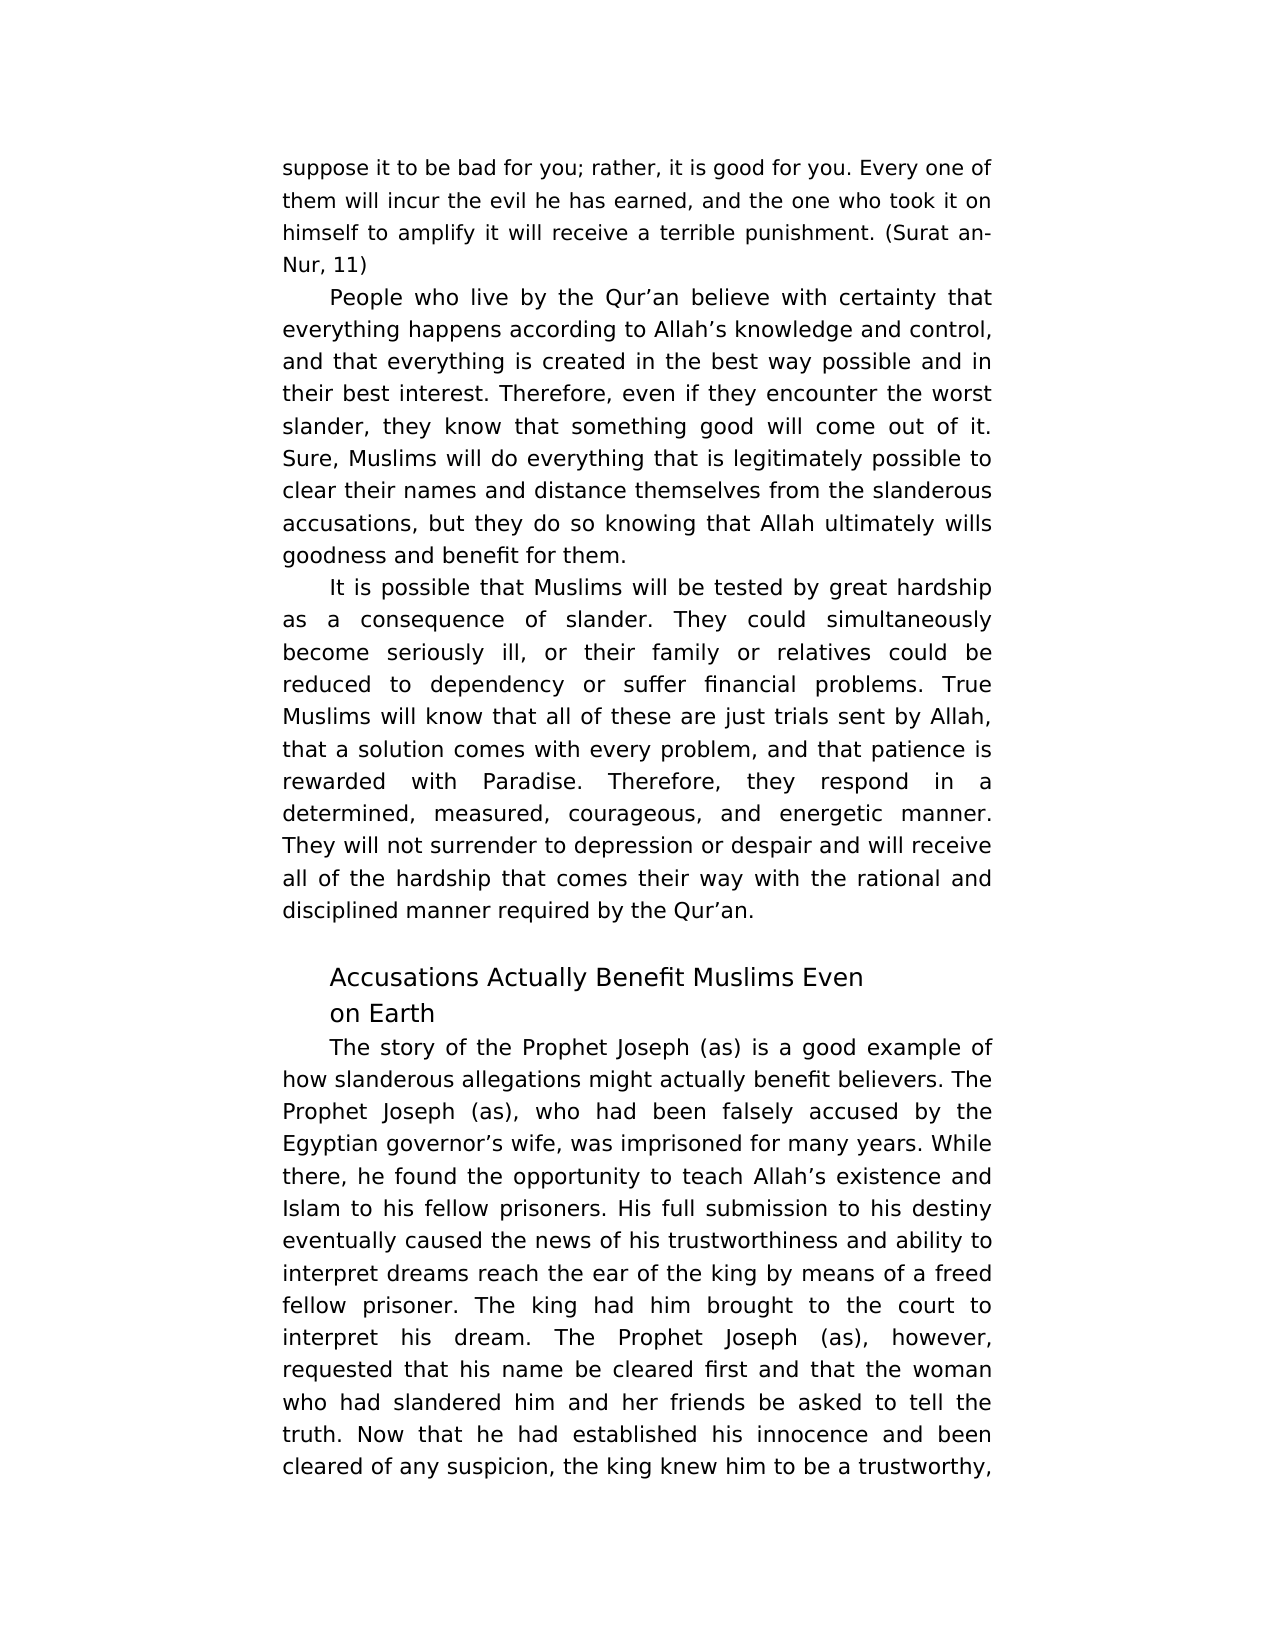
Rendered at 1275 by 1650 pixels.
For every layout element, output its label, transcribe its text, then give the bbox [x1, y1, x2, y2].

text Accusations Actually Benefit Muslims Even [329, 961, 993, 993]
text suppose it to be bad for you; rather, it is good for you. Every one of them will incur the evil he has earned, and the one who took it on himself to amplify it will receive a terrible punishment. (Surat an-Nur, 11) [282, 150, 993, 279]
text It is possible that Muslims will be tested by great hardship as a consequence of slander. They could simultaneously become seriously ill, or their family or relatives could be reduced to dependency or suffer financial problems. True Muslims will know that all of these are just trials sent by Allah, that a solution comes with every problem, and that patience is rewarded with Paradise. Therefore, they respond in a determined, measured, courageous, and energetic manner. They will not surrender to depression or despair and will receive all of the hardship that comes their way with the rational and disciplined manner required by the Qur’an. [282, 570, 993, 925]
text on Earth [282, 997, 993, 1029]
text People who live by the Qur’an believe with certainty that everything happens according to Allah’s knowledge and control, and that everything is created in the best way possible and in their best interest. Therefore, even if they encounter the worst slander, they know that something good will come out of it. Sure, Muslims will do everything that is legitimately possible to clear their names and distance themselves from the slanderous accusations, but they do so knowing that Allah ultimately wills goodness and benefit for them. [282, 279, 993, 570]
text The story of the Prophet Joseph (as) is a good example of how slanderous allegations might actually benefit believers. The Prophet Joseph (as), who had been falsely accused by the Egyptian governor’s wife, was imprisoned for many years. While there, he found the opportunity to teach Allah’s existence and Islam to his fellow prisoners. His full submission to his destiny eventually caused the news of his trustworthiness and ability to interpret dreams reach the ear of the king by means of a freed fellow prisoner. The king had him brought to the court to interpret his dream. The Prophet Joseph (as), however, requested that his name be cleared first and that the woman who had slandered him and her friends be asked to tell the truth. Now that he had established his innocence and been cleared of any suspicion, the king knew him to be a trustworthy, [282, 1029, 993, 1481]
